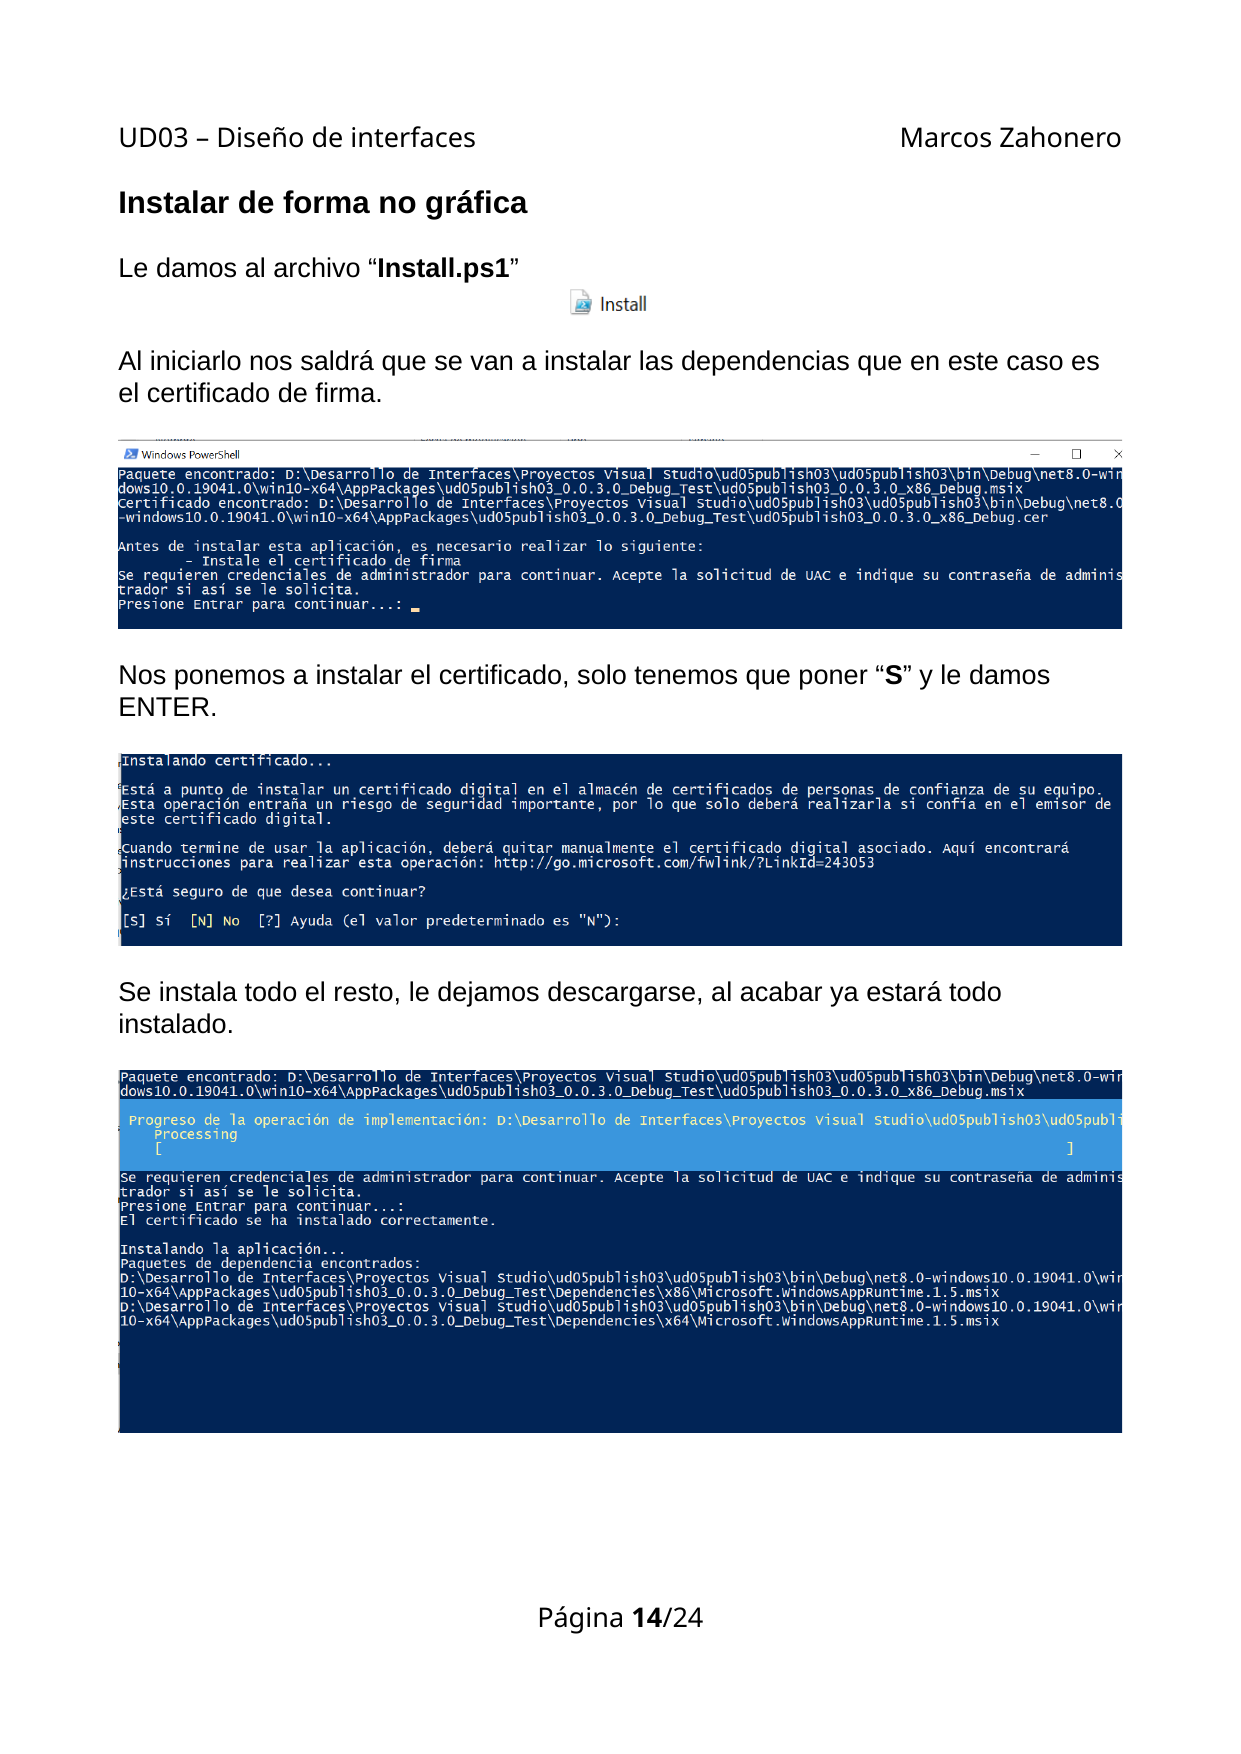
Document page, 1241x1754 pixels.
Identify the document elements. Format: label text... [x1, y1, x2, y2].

picture [559, 286, 658, 325]
text Le damos al archivo “Install.ps1” [118, 252, 1122, 283]
text Al iniciarlo nos saldrá que se van a instalar las dependencias que en este caso es el certificado de firma. [118, 345, 1122, 408]
text Nos ponemos a instalar el certificado, solo tenemos que poner “S” y le damos ENTER. [118, 659, 1122, 722]
text Se instala todo el resto, le dejamos descargarse, al acabar ya estará todo instalado. [118, 976, 1122, 1039]
picture [118, 439, 1123, 629]
picture [118, 753, 1123, 946]
picture [118, 1070, 1123, 1433]
subtitle Instalar de forma no gráfica [118, 184, 1122, 220]
